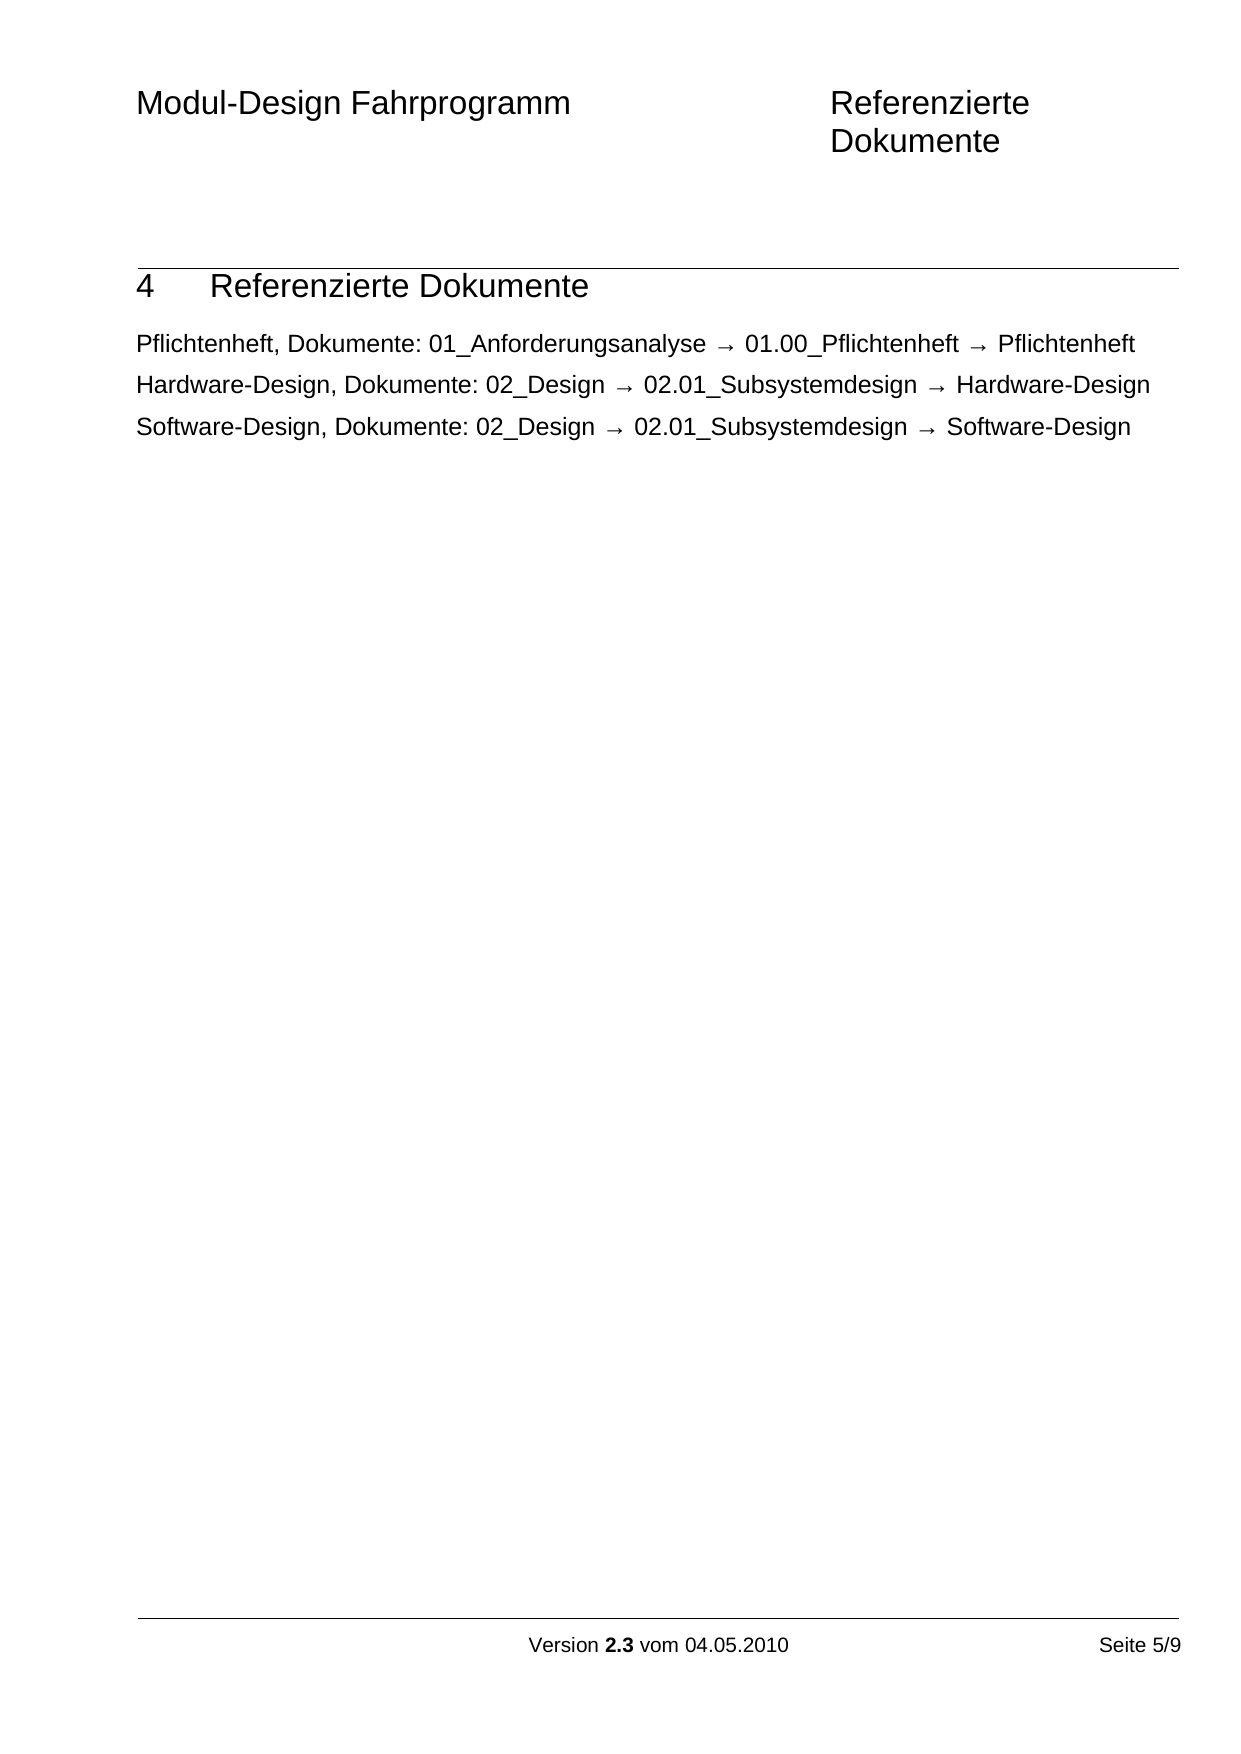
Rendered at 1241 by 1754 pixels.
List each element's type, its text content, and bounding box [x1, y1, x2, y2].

subtitle Referenzierte Dokumente [136, 289, 1181, 304]
text Hardware-Design, Dokumente: 02_Design → 02.01_Subsystemdesign → Hardware-Design [136, 371, 1181, 399]
text Software-Design, Dokumente: 02_Design → 02.01_Subsystemdesign → Software-Design [136, 412, 1181, 441]
text Pflichtenheft, Dokumente: 01_Anforderungsanalyse → 01.00_Pflichtenheft → Pflichtenheft [136, 329, 1181, 358]
